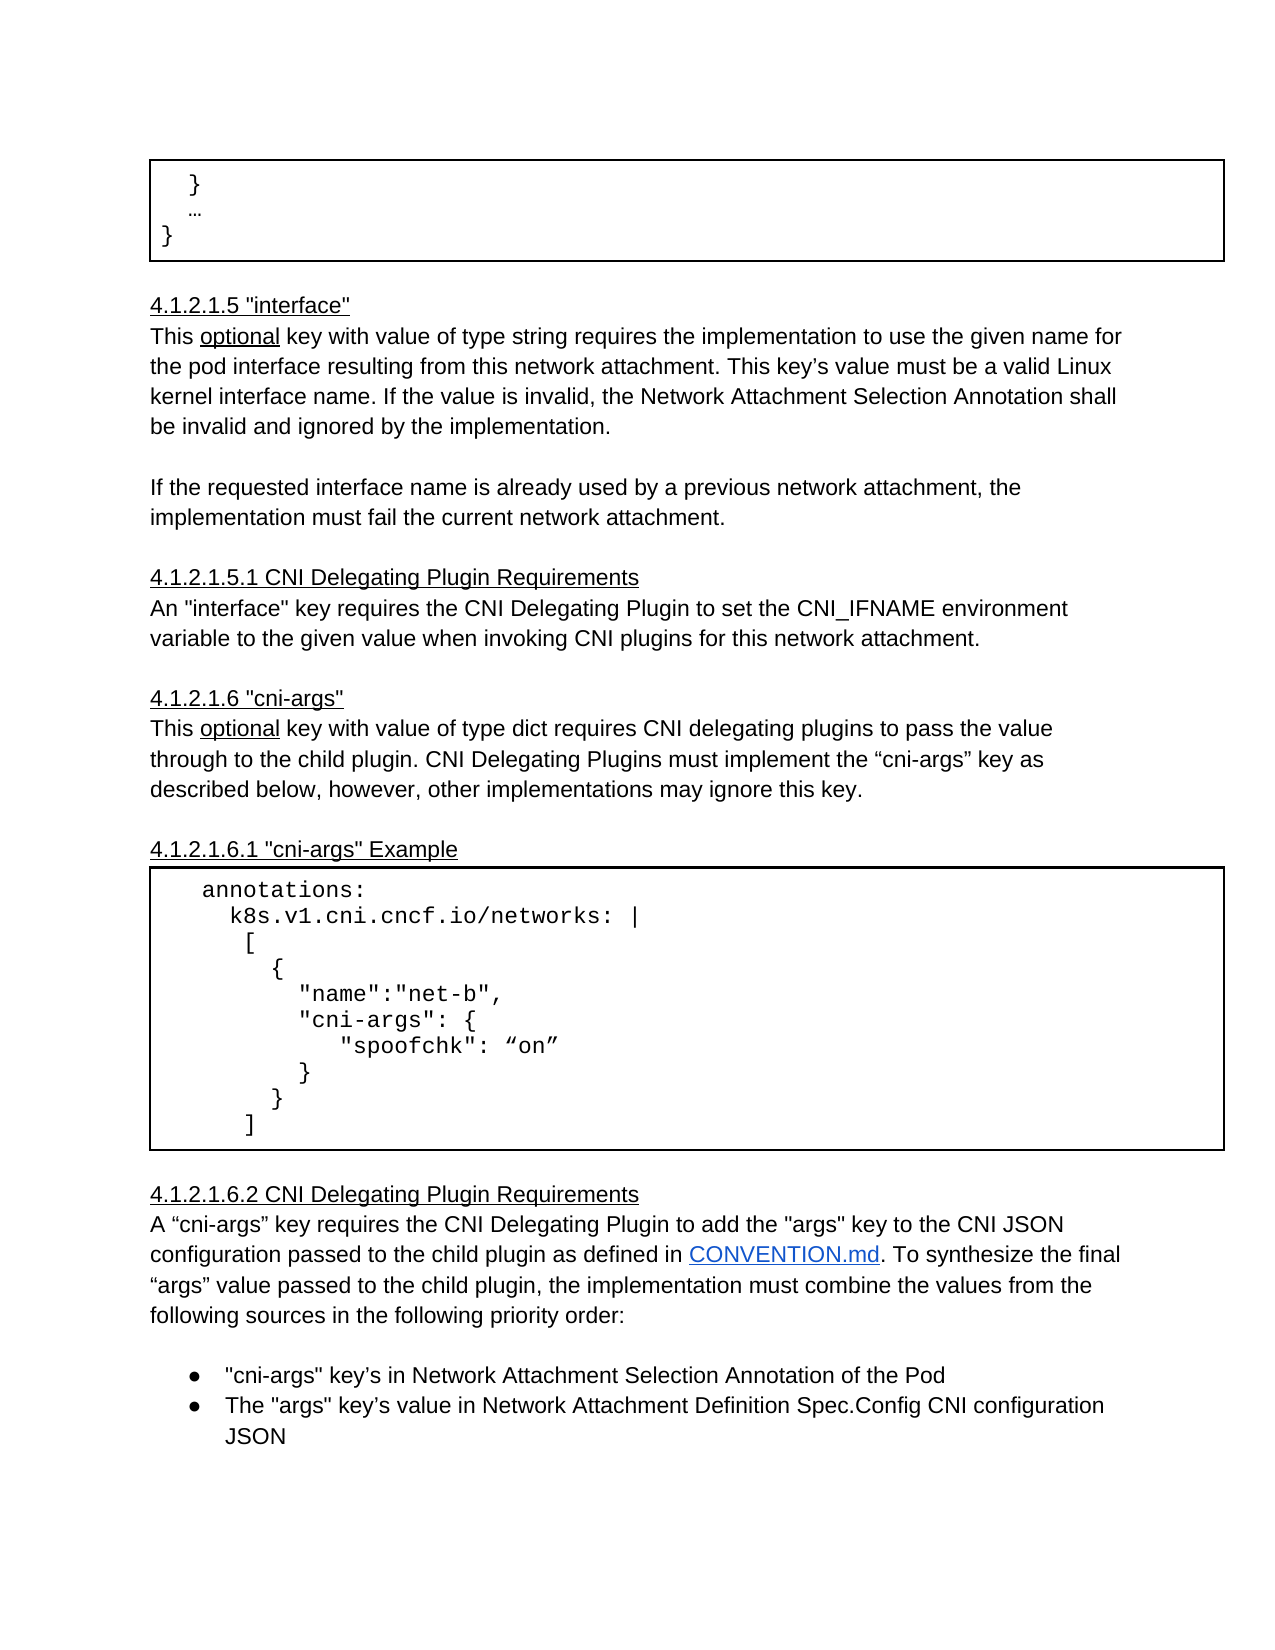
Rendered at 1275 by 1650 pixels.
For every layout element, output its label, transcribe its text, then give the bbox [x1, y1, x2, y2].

text 4.1.2.1.6.2 CNI Delegating Plugin Requirements [150, 1181, 1125, 1207]
text If the requested interface name is already used by a previous network attachment, the implementation must fail the current network attachment. [150, 474, 1125, 530]
text This optional key with value of type string requires the implementation to use the given name for the pod interface resulting from this network attachment. This key’s value must be a valid Linux kernel interface name. If the value is invalid, the Network Attachment Selection Annotation shall be invalid and ignored by the implementation. [150, 323, 1125, 439]
table_header } … } [151, 161, 1223, 260]
list The "args" key’s value in Network Attachment Definition Spec.Config CNI configuration JSON [187, 1392, 1125, 1449]
text 4.1.2.1.6.1 "cni-args" Example [150, 836, 1125, 862]
text 4.1.2.1.5 "interface" [150, 292, 1125, 319]
list "cni-args" key’s in Network Attachment Selection Annotation of the Pod [187, 1362, 1125, 1388]
text A “cni-args” key requires the CNI Delegating Plugin to add the "args" key to the CNI JSON configuration passed to the child plugin as defined in CONVENTION.md. To synthesize the final “args” value passed to the child plugin, the implementation must combine the values from the following sources in the following priority order: [150, 1211, 1125, 1328]
text This optional key with value of type dict requires CNI delegating plugins to pass the value through to the child plugin. CNI Delegating Plugins must implement the “cni-args” key as described below, however, other implementations may ignore this key. [150, 715, 1125, 802]
text 4.1.2.1.5.1 CNI Delegating Plugin Requirements [150, 564, 1125, 591]
table_header annotations: k8s.v1.cni.cncf.io/networks: | [ { "name":"net-b", "cni-args": { "spoofchk": “on” } } ] [151, 869, 1223, 1149]
text 4.1.2.1.6 "cni-args" [150, 685, 1125, 711]
text An "interface" key requires the CNI Delegating Plugin to set the CNI_IFNAME environment variable to the given value when invoking CNI plugins for this network attachment. [150, 594, 1125, 651]
